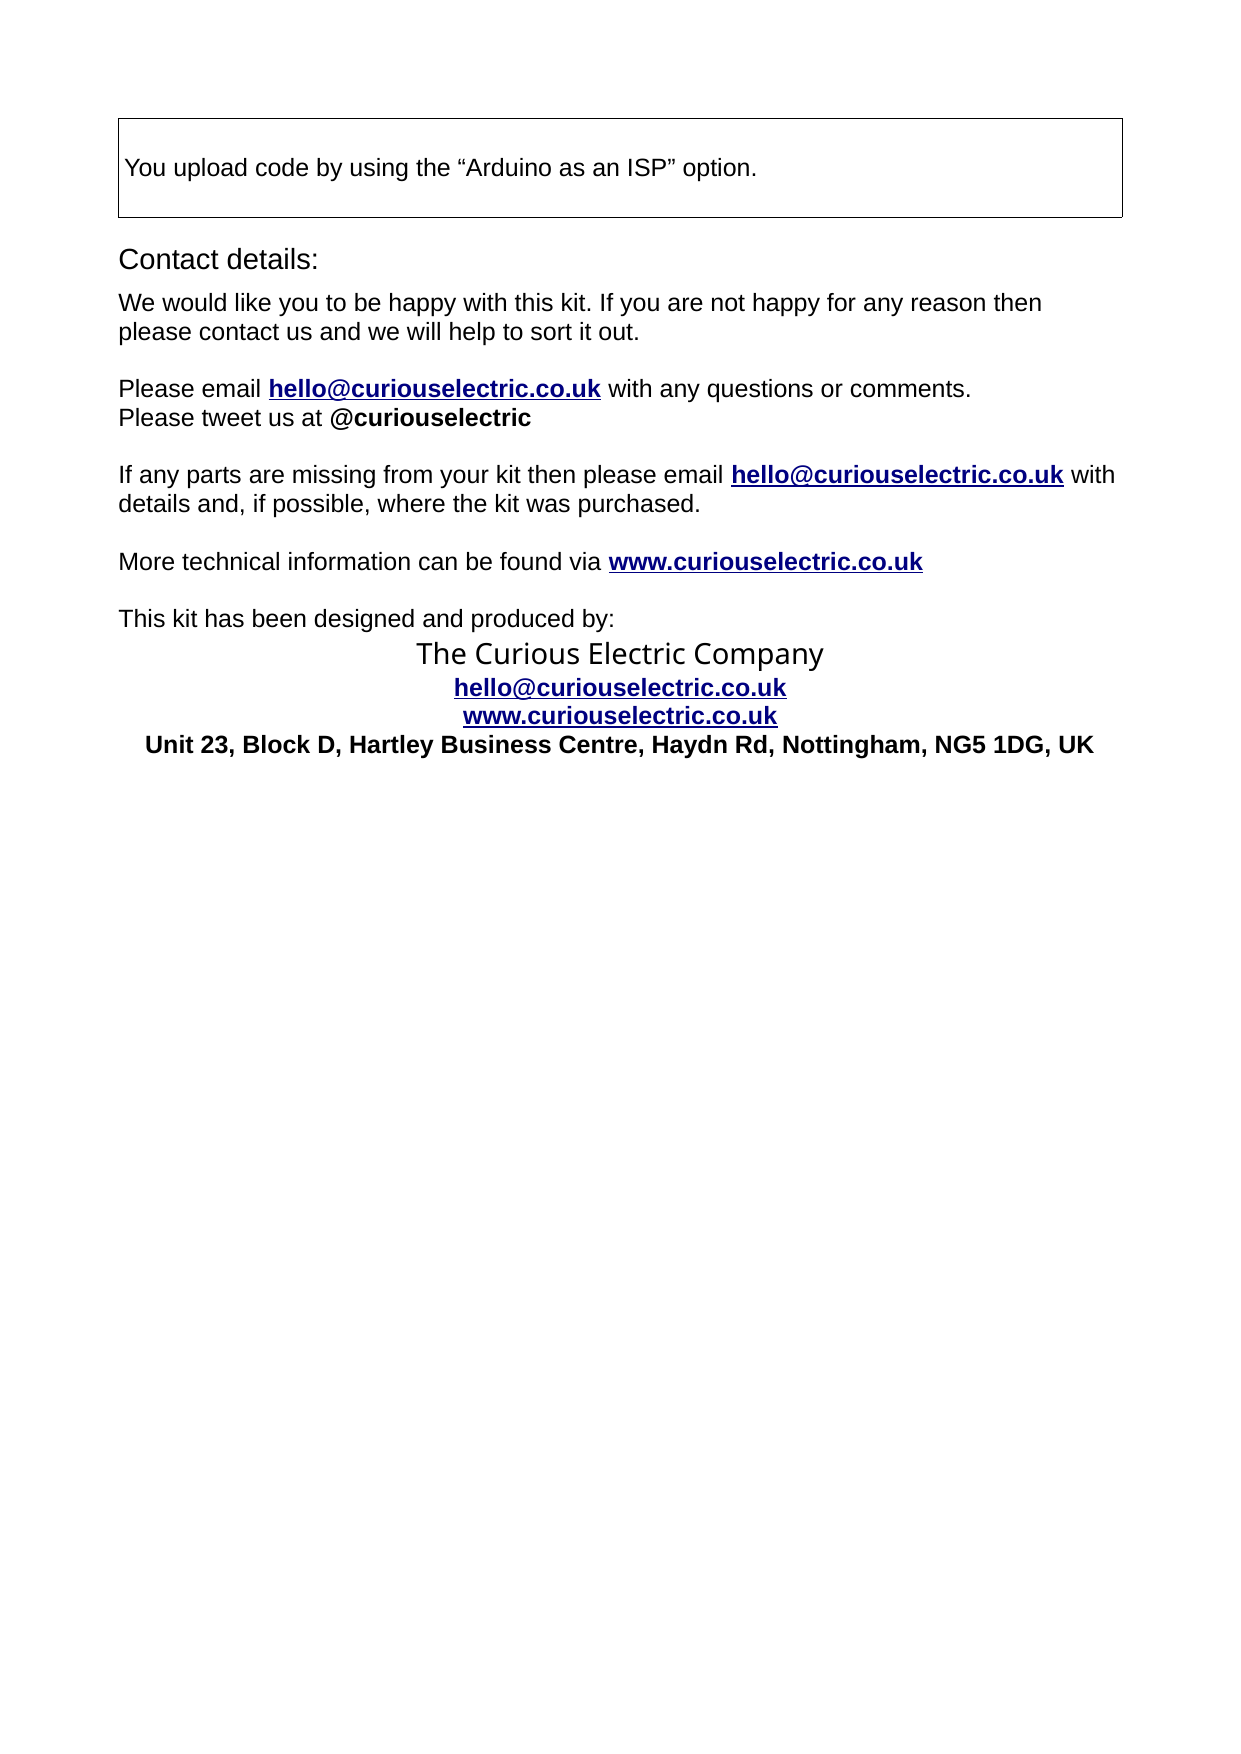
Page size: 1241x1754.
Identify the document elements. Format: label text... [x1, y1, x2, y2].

subtitle Contact details: [118, 242, 1122, 275]
text Unit 23, Block D, Hartley Business Centre, Haydn Rd, Nottingham, NG5 1DG, UK [118, 730, 1122, 759]
text More technical information can be found via www.curiouselectric.co.uk [118, 547, 1122, 575]
text If any parts are missing from your kit then please email hello@curiouselectric.co.uk with details and, if possible, where the kit was purchased. [118, 460, 1122, 518]
table_cell You upload code by using the “Arduino as an ISP” option. [119, 119, 1122, 216]
text We would like you to be happy with this kit. If you are not happy for any reason then please contact us and we will help to sort it out. [118, 288, 1122, 345]
text www.curiouselectric.co.uk [118, 701, 1122, 730]
text hello@curiouselectric.co.uk [118, 673, 1122, 701]
text This kit has been designed and produced by: [118, 604, 1122, 633]
text Please email hello@curiouselectric.co.uk with any questions or comments. [118, 374, 1122, 403]
text Please tweet us at @curiouselectric [118, 403, 1122, 432]
text The Curious Electric Company [118, 633, 1122, 673]
